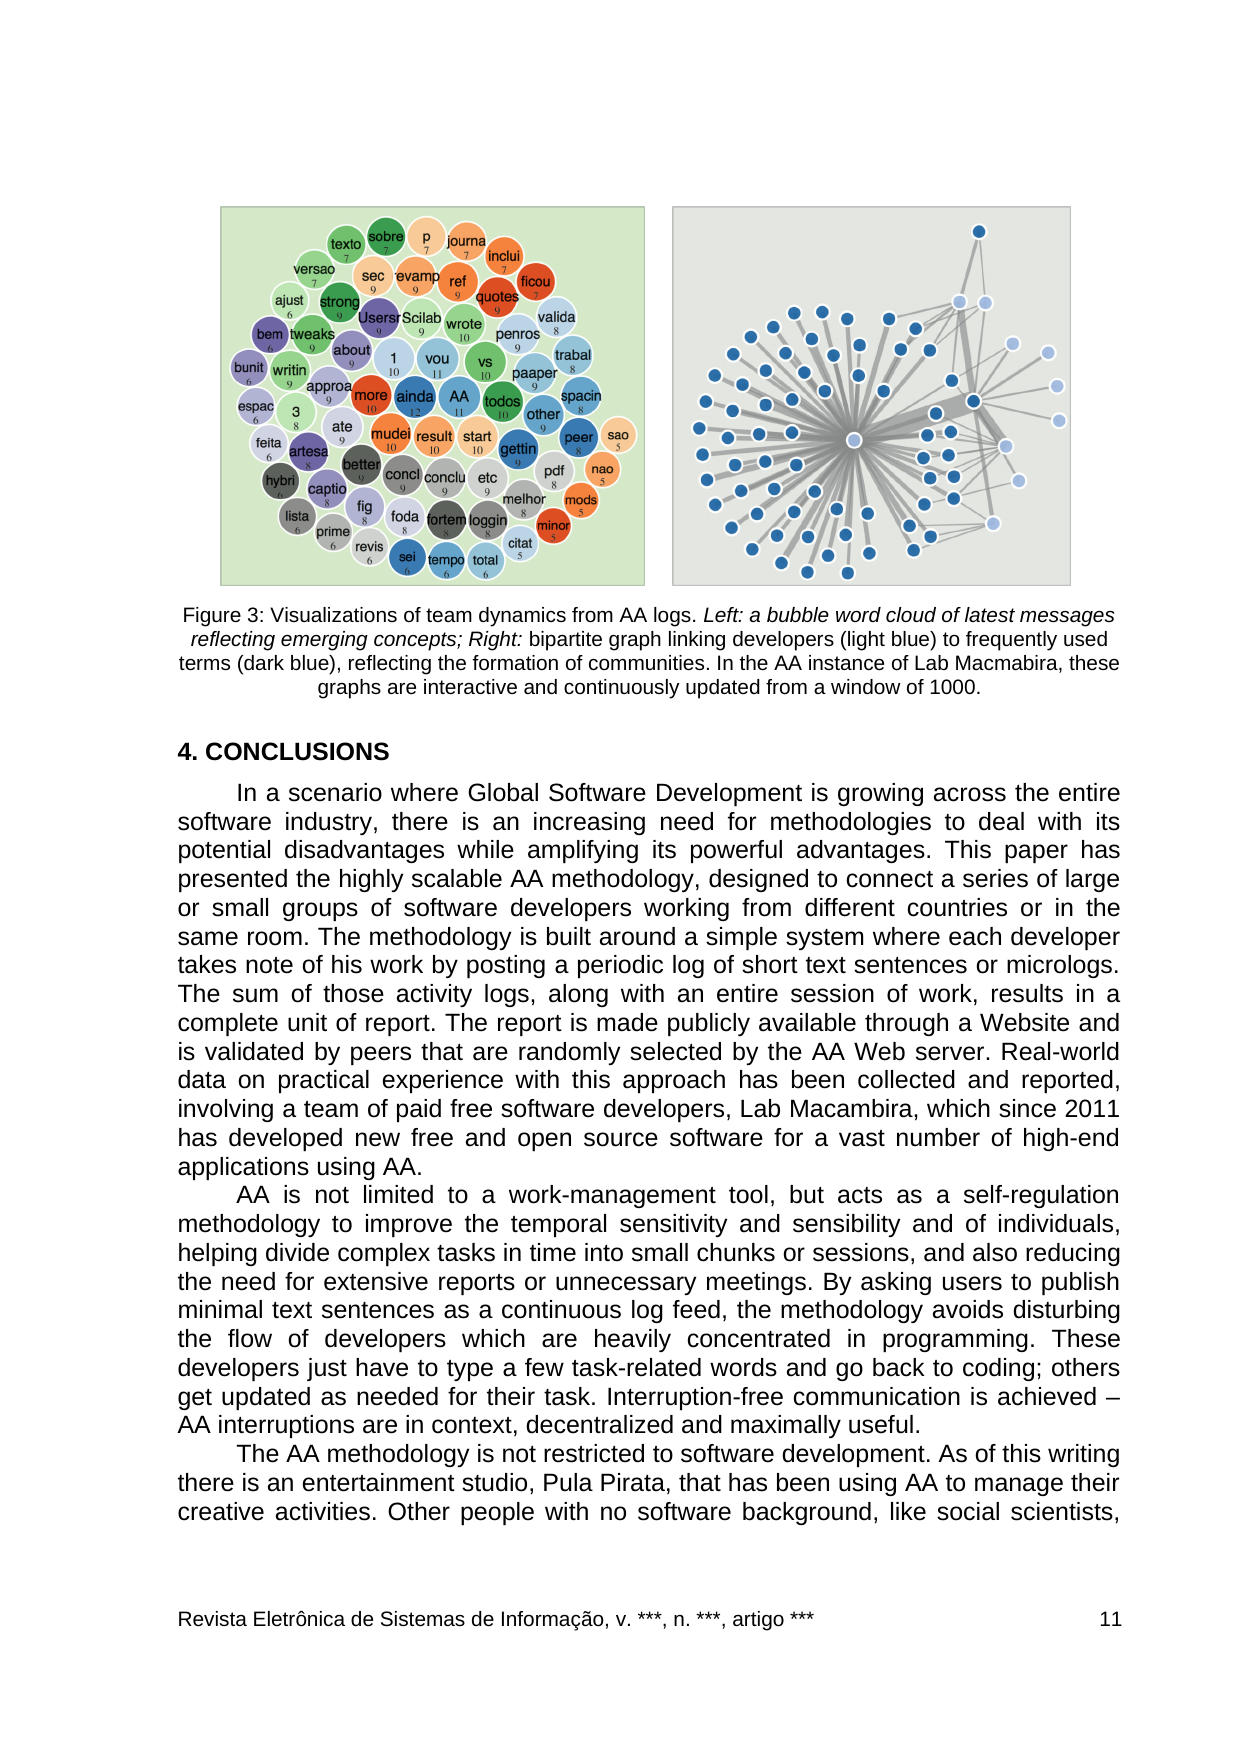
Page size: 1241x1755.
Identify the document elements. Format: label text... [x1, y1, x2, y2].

text In a scenario where Global Software Development is growing across the entire software industry, there is an increasing need for methodologies to deal with its potential disadvantages while amplifying its powerful advantages. This paper has presented the highly scalable AA methodology, designed to connect a series of large or small groups of software developers working from different countries or in the same room. The methodology is built around a simple system where each developer takes note of his work by posting a periodic log of short text sentences or micrologs. The sum of those activity logs, along with an entire session of work, results in a complete unit of report. The report is made publicly available through a Website and is validated by peers that are randomly selected by the AA Web server. Real-world data on practical experience with this approach has been collected and reported, involving a team of paid free software developers, Lab Macambira, which since 2011 has developed new free and open source software for a vast number of high-end applications using AA. [177, 778, 1122, 1180]
text AA is not limited to a work-management tool, but acts as a self-regulation methodology to improve the temporal sensitivity and sensibility and of individuals, helping divide complex tasks in time into small chunks or sessions, and also reducing the need for extensive reports or unnecessary meetings. By asking users to publish minimal text sentences as a continuous log feed, the methodology avoids disturbing the flow of developers which are heavily concentrated in programming. These developers just have to type a few task-related words and go back to coding; others get updated as needed for their task. Interruption-free communication is achieved – AA interruptions are in context, decentralized and maximally useful. [177, 1180, 1122, 1439]
subtitle 4. conclusions [177, 736, 1122, 765]
text The AA methodology is not restricted to software development. As of this writing there is an entertainment studio, Pula Pirata, that has been using AA to manage their creative activities. Other people with no software background, like social scientists, [177, 1439, 1122, 1525]
picture [672, 206, 1071, 586]
picture [220, 206, 645, 586]
text Figure 3: Visualizations of team dynamics from AA logs. Left: a bubble word cloud of latest messages reflecting emerging concepts; Right: bipartite graph linking developers (light blue) to frequently used terms (dark blue), reflecting the formation of communities. In the AA instance of Lab Macmabira, these graphs are interactive and continuously updated from a window of 1000. [177, 603, 1122, 699]
